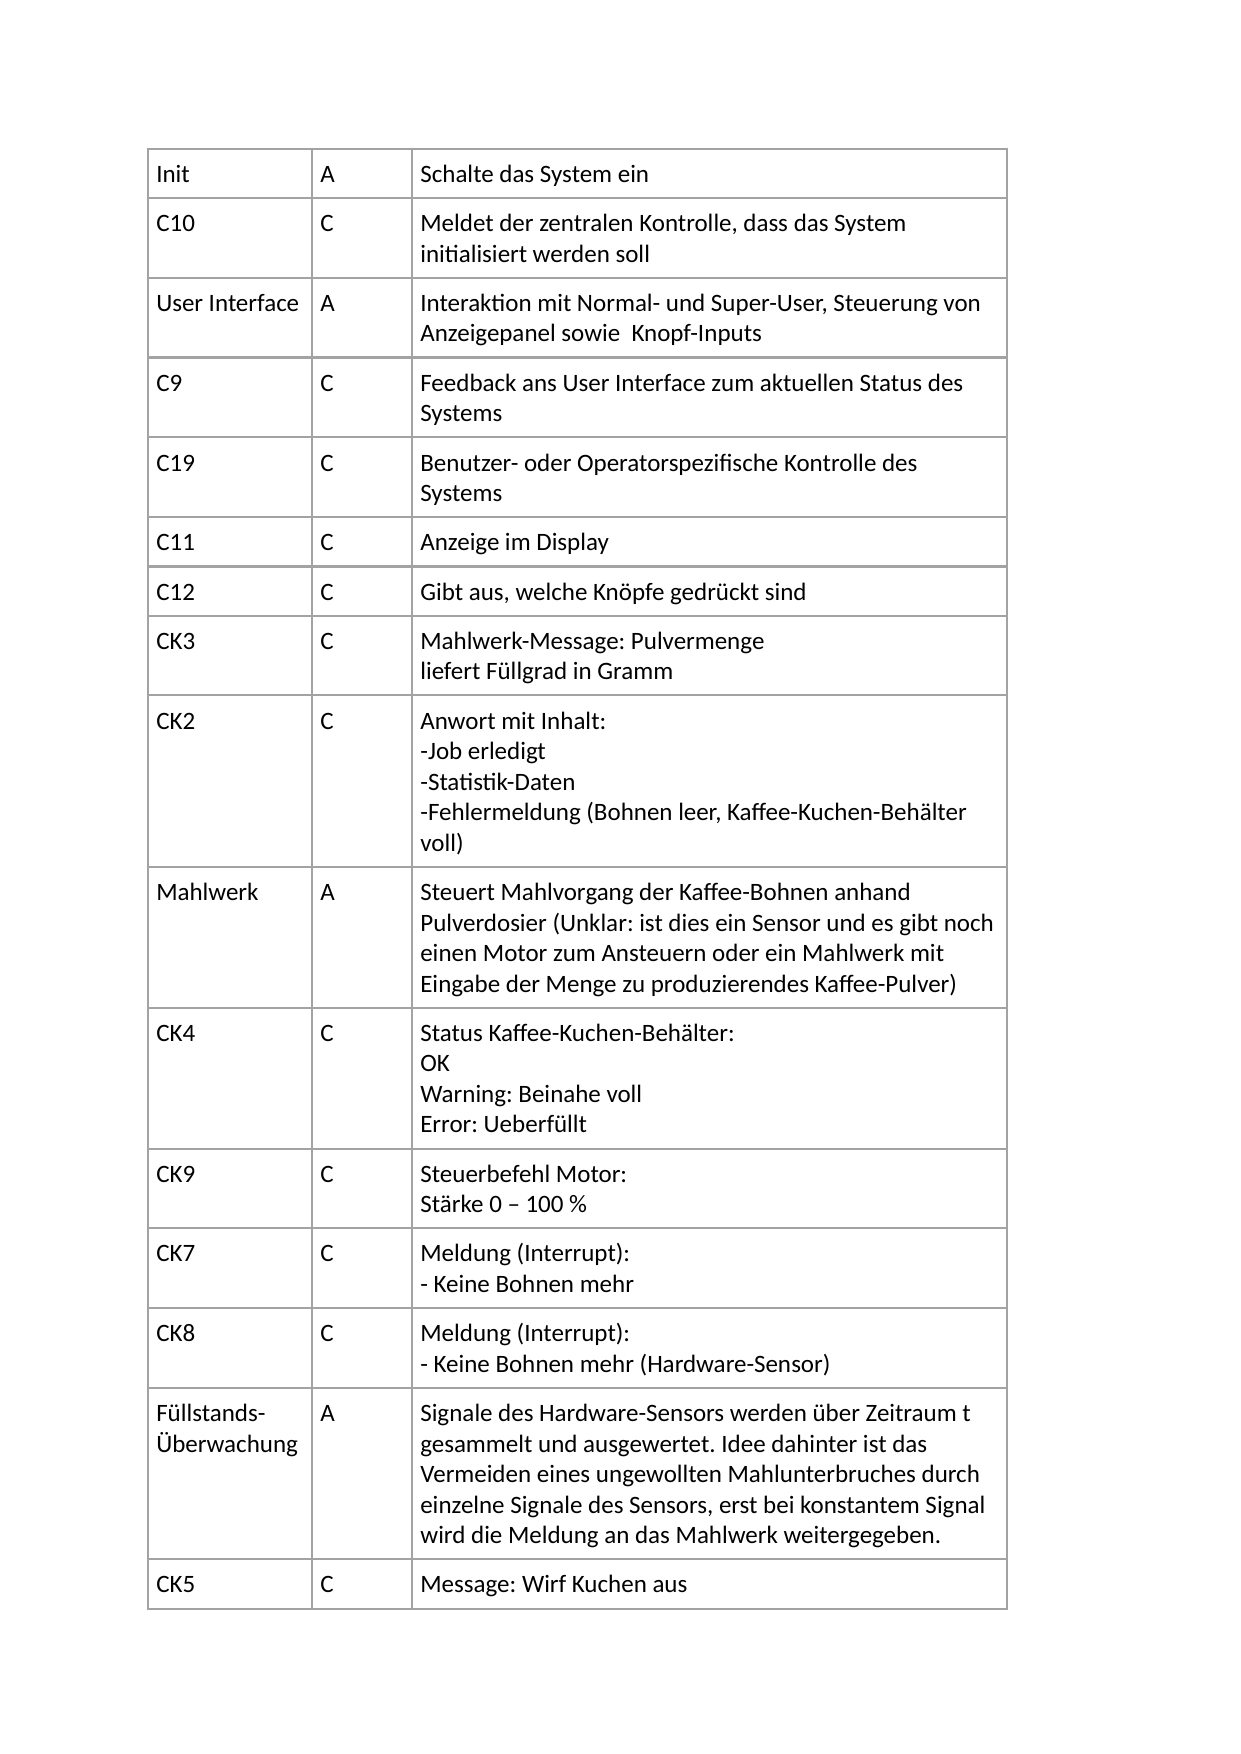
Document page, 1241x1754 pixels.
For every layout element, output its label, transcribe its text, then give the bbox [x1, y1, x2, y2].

table_cell C19 [149, 438, 311, 516]
table_cell User Interface [149, 279, 311, 356]
table_header A [313, 150, 411, 197]
table_cell Status Kaffee-Kuchen-Behälter: OK Warning: Beinahe voll Error: Ueberfüllt [413, 1009, 1006, 1147]
table_cell Message: Wirf Kuchen aus [413, 1560, 1006, 1607]
table_cell C [313, 518, 411, 565]
table_cell C [313, 359, 411, 436]
table_cell Signale des Hardware-Sensors werden über Zeitraum t gesammelt und ausgewertet. Idee dahinter ist das Vermeiden eines ungewollten Mahlunterbruches durch einzelne Signale des Sensors, erst bei konstantem Signal wird die Meldung an das Mahlwerk weitergegeben. [413, 1389, 1006, 1558]
table_cell Steuert Mahlvorgang der Kaffee-Bohnen anhand Pulverdosier (Unklar: ist dies ein Sensor und es gibt noch einen Motor zum Ansteuern oder ein Mahlwerk mit Eingabe der Menge zu produzierendes Kaffee-Pulver) [413, 868, 1006, 1007]
table_cell CK7 [149, 1229, 311, 1307]
table_cell Anwort mit Inhalt: -Job erledigt -Statistik-Daten -Fehlermeldung (Bohnen leer, Kaffee-Kuchen-Behälter voll) [413, 696, 1006, 866]
table_cell Mahlwerk-Message: Pulvermenge liefert Füllgrad in Gramm [413, 617, 1006, 694]
table_cell CK8 [149, 1309, 311, 1387]
table_cell A [313, 868, 411, 1007]
table_header Init [149, 150, 311, 197]
table_cell Meldung (Interrupt): - Keine Bohnen mehr [413, 1229, 1006, 1307]
table_cell Gibt aus, welche Knöpfe gedrückt sind [413, 568, 1006, 614]
table_cell Anzeige im Display [413, 518, 1006, 565]
table_cell C [313, 1229, 411, 1307]
table_cell Füllstands-Überwachung [149, 1389, 311, 1558]
table_header Schalte das System ein [413, 150, 1006, 197]
table_cell C [313, 1009, 411, 1147]
table_cell C [313, 696, 411, 866]
table_cell CK4 [149, 1009, 311, 1147]
table_cell C11 [149, 518, 311, 565]
table_cell Steuerbefehl Motor: Stärke 0 – 100 % [413, 1150, 1006, 1227]
table_cell Mahlwerk [149, 868, 311, 1007]
table_cell C [313, 438, 411, 516]
table_cell Meldet der zentralen Kontrolle, dass das System initialisiert werden soll [413, 199, 1006, 277]
table_cell C12 [149, 568, 311, 614]
table_cell Feedback ans User Interface zum aktuellen Status des Systems [413, 359, 1006, 436]
table_cell C [313, 568, 411, 614]
table_cell C [313, 199, 411, 277]
table_cell C [313, 1560, 411, 1607]
table_cell CK9 [149, 1150, 311, 1227]
table_cell Meldung (Interrupt): - Keine Bohnen mehr (Hardware-Sensor) [413, 1309, 1006, 1387]
table_cell CK3 [149, 617, 311, 694]
table_cell CK5 [149, 1560, 311, 1607]
table_cell C10 [149, 199, 311, 277]
table_cell A [313, 1389, 411, 1558]
table_cell Benutzer- oder Operatorspezifische Kontrolle des Systems [413, 438, 1006, 516]
table_cell Interaktion mit Normal- und Super-User, Steuerung von Anzeigepanel sowie Knopf-Inputs [413, 279, 1006, 356]
table_cell C [313, 1309, 411, 1387]
table_cell C [313, 617, 411, 694]
table_cell C9 [149, 359, 311, 436]
table_cell C [313, 1150, 411, 1227]
table_cell A [313, 279, 411, 356]
table_cell CK2 [149, 696, 311, 866]
